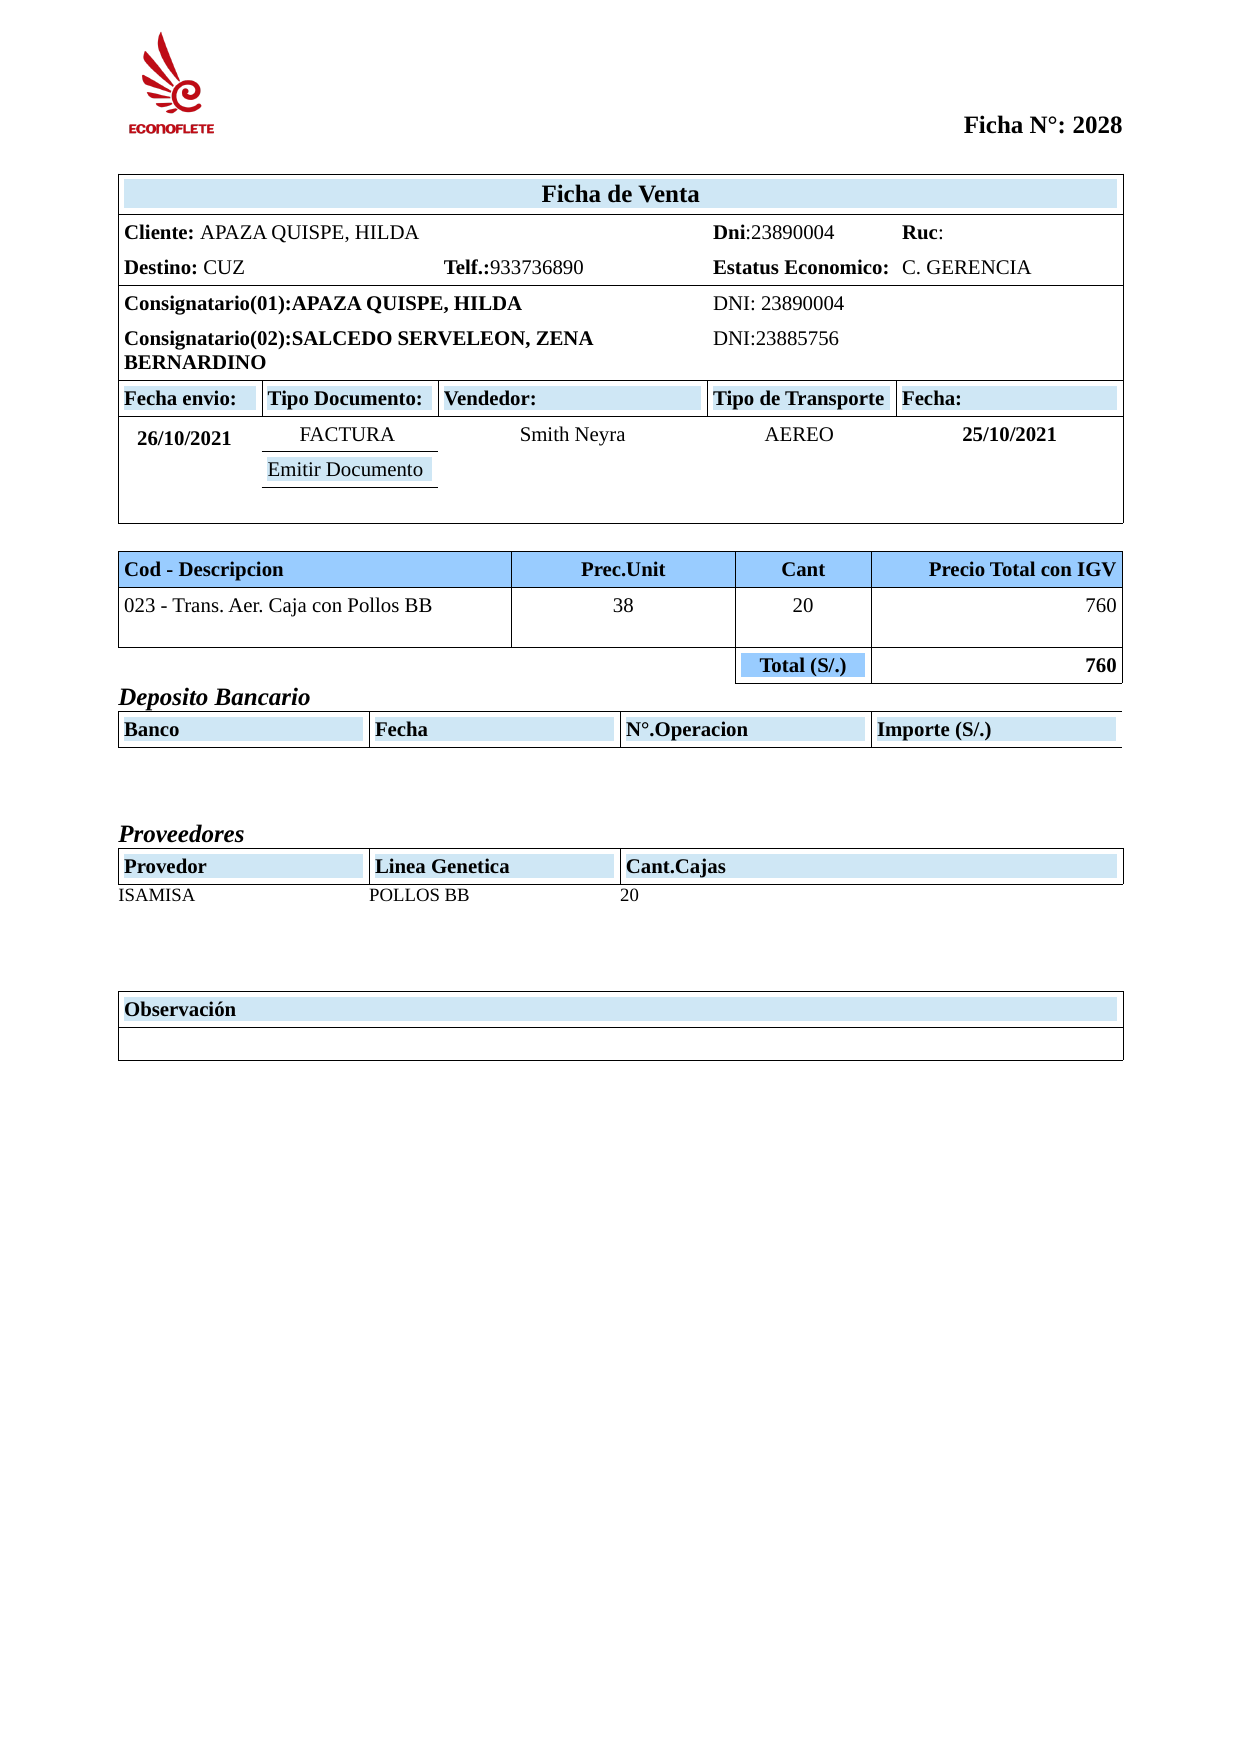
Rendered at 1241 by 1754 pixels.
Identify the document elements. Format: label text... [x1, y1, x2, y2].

table_cell [369, 927, 620, 948]
table_cell 023 - Trans. Aer. Caja con Pollos BB [119, 588, 511, 647]
table_cell [620, 970, 1123, 991]
table_cell Cliente: APAZA QUISPE, HILDA [119, 215, 707, 249]
table_cell [620, 905, 1123, 927]
table_cell [118, 771, 369, 795]
table_cell DNI:23885756 [707, 321, 1123, 380]
table_header N°.Operacion [621, 712, 871, 747]
table_cell 20 [620, 885, 1123, 905]
table_cell [369, 905, 620, 927]
table_cell 25/10/2021 [896, 417, 1123, 523]
text Proveedores [118, 819, 1122, 848]
table_header Cant.Cajas [621, 849, 1123, 883]
table_header Cant [736, 552, 871, 587]
table_cell [118, 648, 511, 682]
table_header Importe (S/.) [872, 712, 1122, 747]
table_cell Tipo de Transporte [708, 381, 896, 416]
table_header Linea Genetica [370, 849, 620, 883]
table_cell [620, 948, 1123, 970]
table_cell Consignatario(01):APAZA QUISPE, HILDA [119, 286, 707, 321]
table_cell Dni:23890004 [707, 215, 896, 249]
table_cell Tipo Documento: [263, 381, 438, 416]
table_cell 20 [736, 588, 871, 647]
table_cell [118, 795, 369, 819]
table_cell [620, 771, 871, 795]
table_cell Smith Neyra [438, 417, 707, 523]
text Deposito Bancario [118, 682, 1122, 711]
table_cell [620, 795, 871, 819]
table_header Observación [119, 992, 1123, 1027]
table_cell Fecha: [897, 381, 1123, 416]
table_cell [262, 488, 438, 523]
table_header Precio Total con IGV [872, 552, 1122, 587]
table_header Provedor [119, 849, 369, 883]
table_cell [118, 748, 369, 771]
table_cell [369, 948, 620, 970]
table_cell AEREO [707, 417, 896, 523]
table_cell 760 [872, 588, 1122, 647]
table_header Cod - Descripcion [119, 552, 511, 587]
table_cell [118, 970, 369, 991]
table_cell ISAMISA [118, 885, 369, 905]
table_cell Emitir Documento [262, 452, 438, 487]
table_cell Fecha envio: [119, 381, 262, 416]
table_header Ficha de Venta [119, 175, 1123, 214]
table_cell [119, 1028, 1123, 1060]
table_cell [118, 905, 369, 927]
table_cell [118, 948, 369, 970]
picture [118, 31, 225, 134]
table_cell [369, 970, 620, 991]
table_cell DNI: 23890004 [707, 286, 1123, 321]
table_cell [620, 927, 1123, 948]
table_cell POLLOS BB [369, 885, 620, 905]
table_cell [871, 795, 1122, 819]
table_header Banco [119, 712, 369, 747]
table_cell 26/10/2021 [119, 417, 262, 523]
table_header Prec.Unit [512, 552, 735, 587]
table_cell Telf.:933736890 [438, 249, 707, 285]
table_cell Vendedor: [439, 381, 707, 416]
table_cell [118, 927, 369, 948]
table_cell [369, 748, 620, 771]
table_cell [369, 771, 620, 795]
table_cell Consignatario(02):SALCEDO SERVELEON, ZENA BERNARDINO [119, 321, 707, 380]
table_cell Total (S/.) [736, 648, 871, 682]
table_cell C. GERENCIA [896, 249, 1123, 285]
table_cell [511, 648, 735, 682]
table_cell [620, 748, 871, 771]
table_cell 38 [512, 588, 735, 647]
table_header Fecha [370, 712, 620, 747]
table_cell [871, 771, 1122, 795]
table_cell Estatus Economico: [707, 249, 896, 285]
table_cell [871, 748, 1122, 771]
table_cell Ruc: [896, 215, 1123, 249]
table_cell 760 [872, 648, 1122, 682]
table_cell [369, 795, 620, 819]
table_cell FACTURA [262, 417, 438, 451]
table_cell Destino: CUZ [119, 249, 438, 285]
